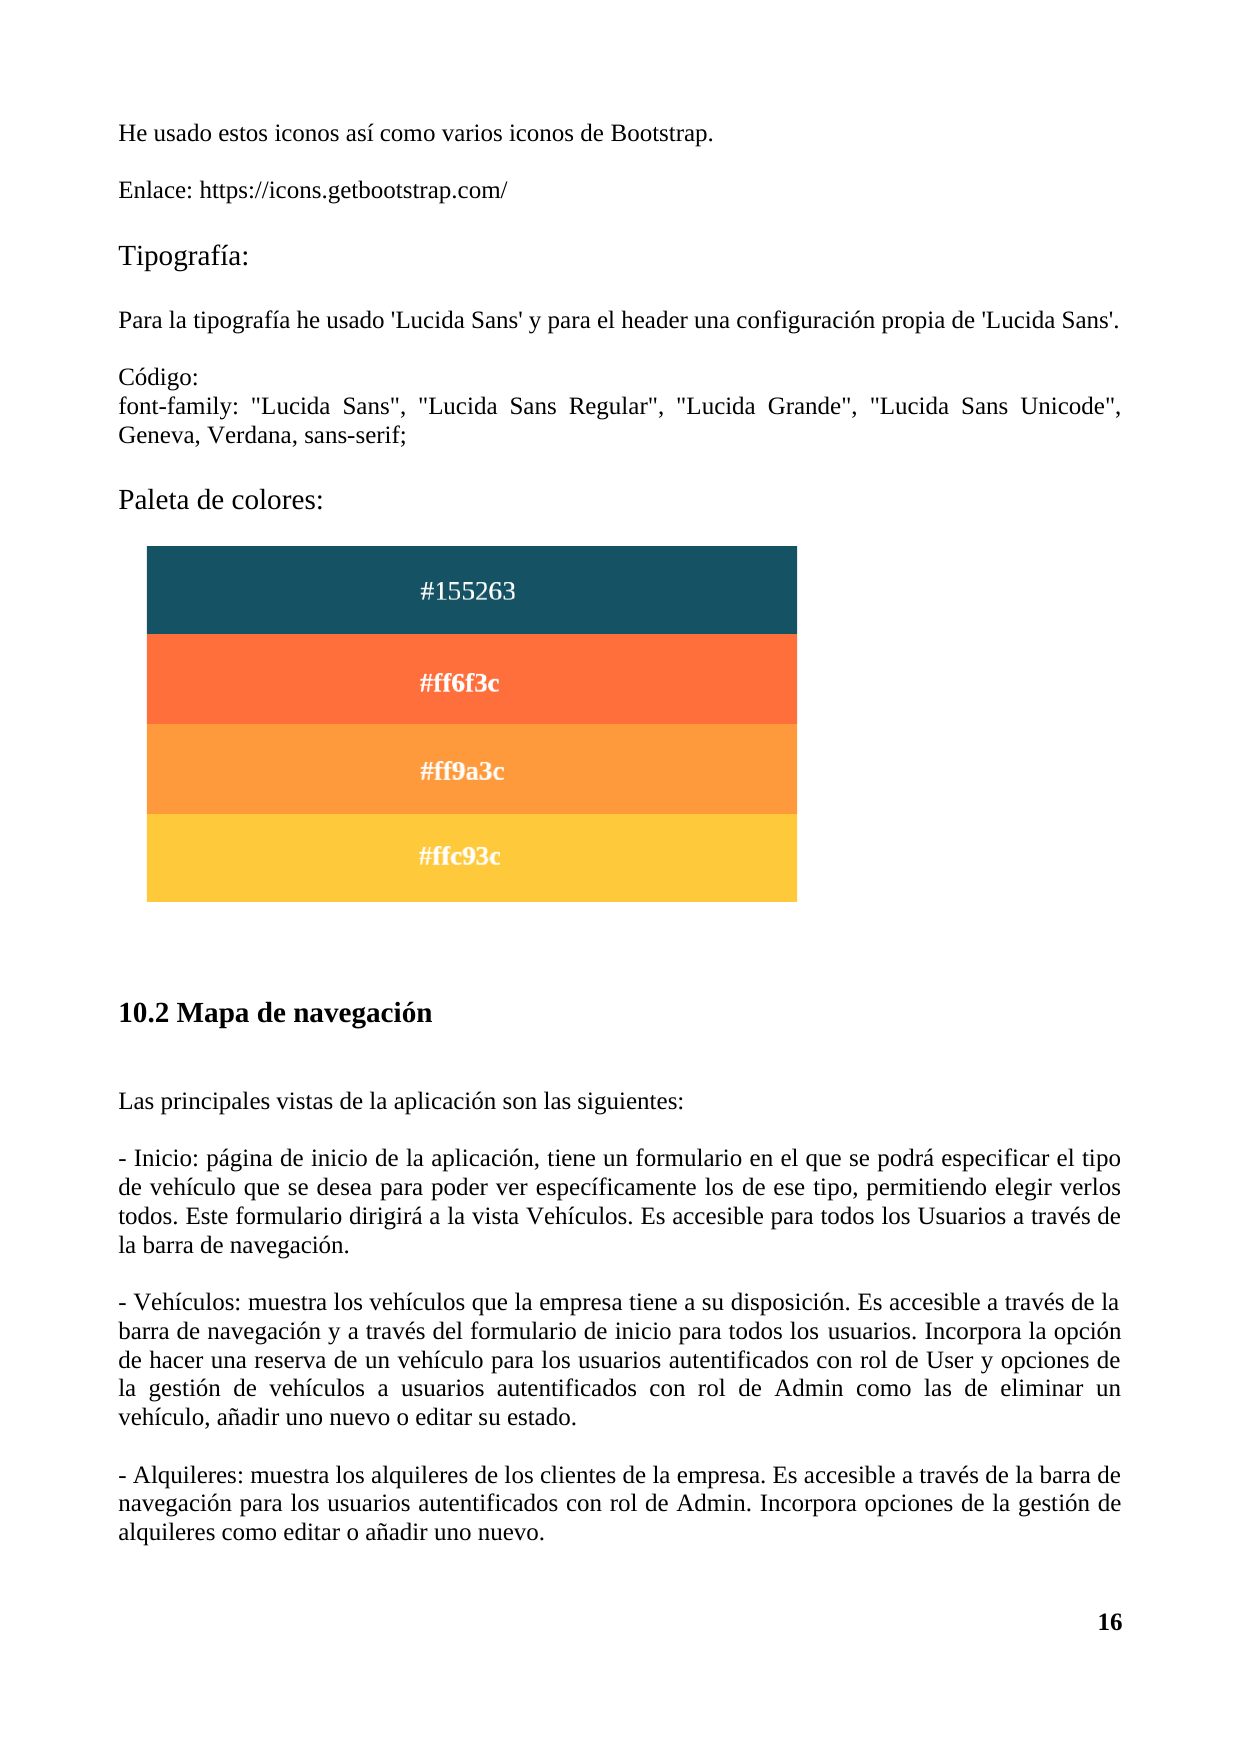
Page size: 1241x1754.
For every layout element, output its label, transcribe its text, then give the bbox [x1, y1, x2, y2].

text Código: [118, 362, 1122, 391]
text Enlace: https://icons.getbootstrap.com/ [118, 176, 1122, 204]
text He usado estos iconos así como varios iconos de Bootstrap. [118, 118, 1122, 147]
text font-family: "Lucida Sans", "Lucida Sans Regular", "Lucida Grande", "Lucida Sans Unicode", Geneva, Verdana, sans-serif; [118, 391, 1122, 449]
text - Inicio: página de inicio de la aplicación, tiene un formulario en el que se podrá especificar el tipo de vehículo que se desea para poder ver específicamente los de ese tipo, permitiendo elegir verlos todos. Este formulario dirigirá a la vista Vehículos. Es accesible para todos los Usuarios a través de la barra de navegación. [118, 1143, 1122, 1258]
text - Alquileres: muestra los alquileres de los clientes de la empresa. Es accesible a través de la barra de navegación para los usuarios autentificados con rol de Admin. Incorpora opciones de la gestión de alquileres como editar o añadir uno nuevo. [118, 1460, 1122, 1546]
picture [146, 546, 798, 902]
text - Vehículos: muestra los vehículos que la empresa tiene a su disposición. Es accesible a través de la barra de navegación y a través del formulario de inicio para todos los usuarios. Incorpora la opción de hacer una reserva de un vehículo para los usuarios autentificados con rol de User y opciones de la gestión de vehículos a usuarios autentificados con rol de Admin como las de eliminar un vehículo, añadir uno nuevo o editar su estado. [118, 1287, 1122, 1431]
text Las principales vistas de la aplicación son las siguientes: [118, 1086, 1122, 1115]
text Tipografía: [118, 238, 1122, 271]
text Paleta de colores: [118, 482, 1122, 516]
text 10.2 Mapa de navegación [118, 995, 1122, 1028]
text Para la tipografía he usado 'Lucida Sans' y para el header una configuración propia de 'Lucida Sans'. [118, 305, 1122, 334]
